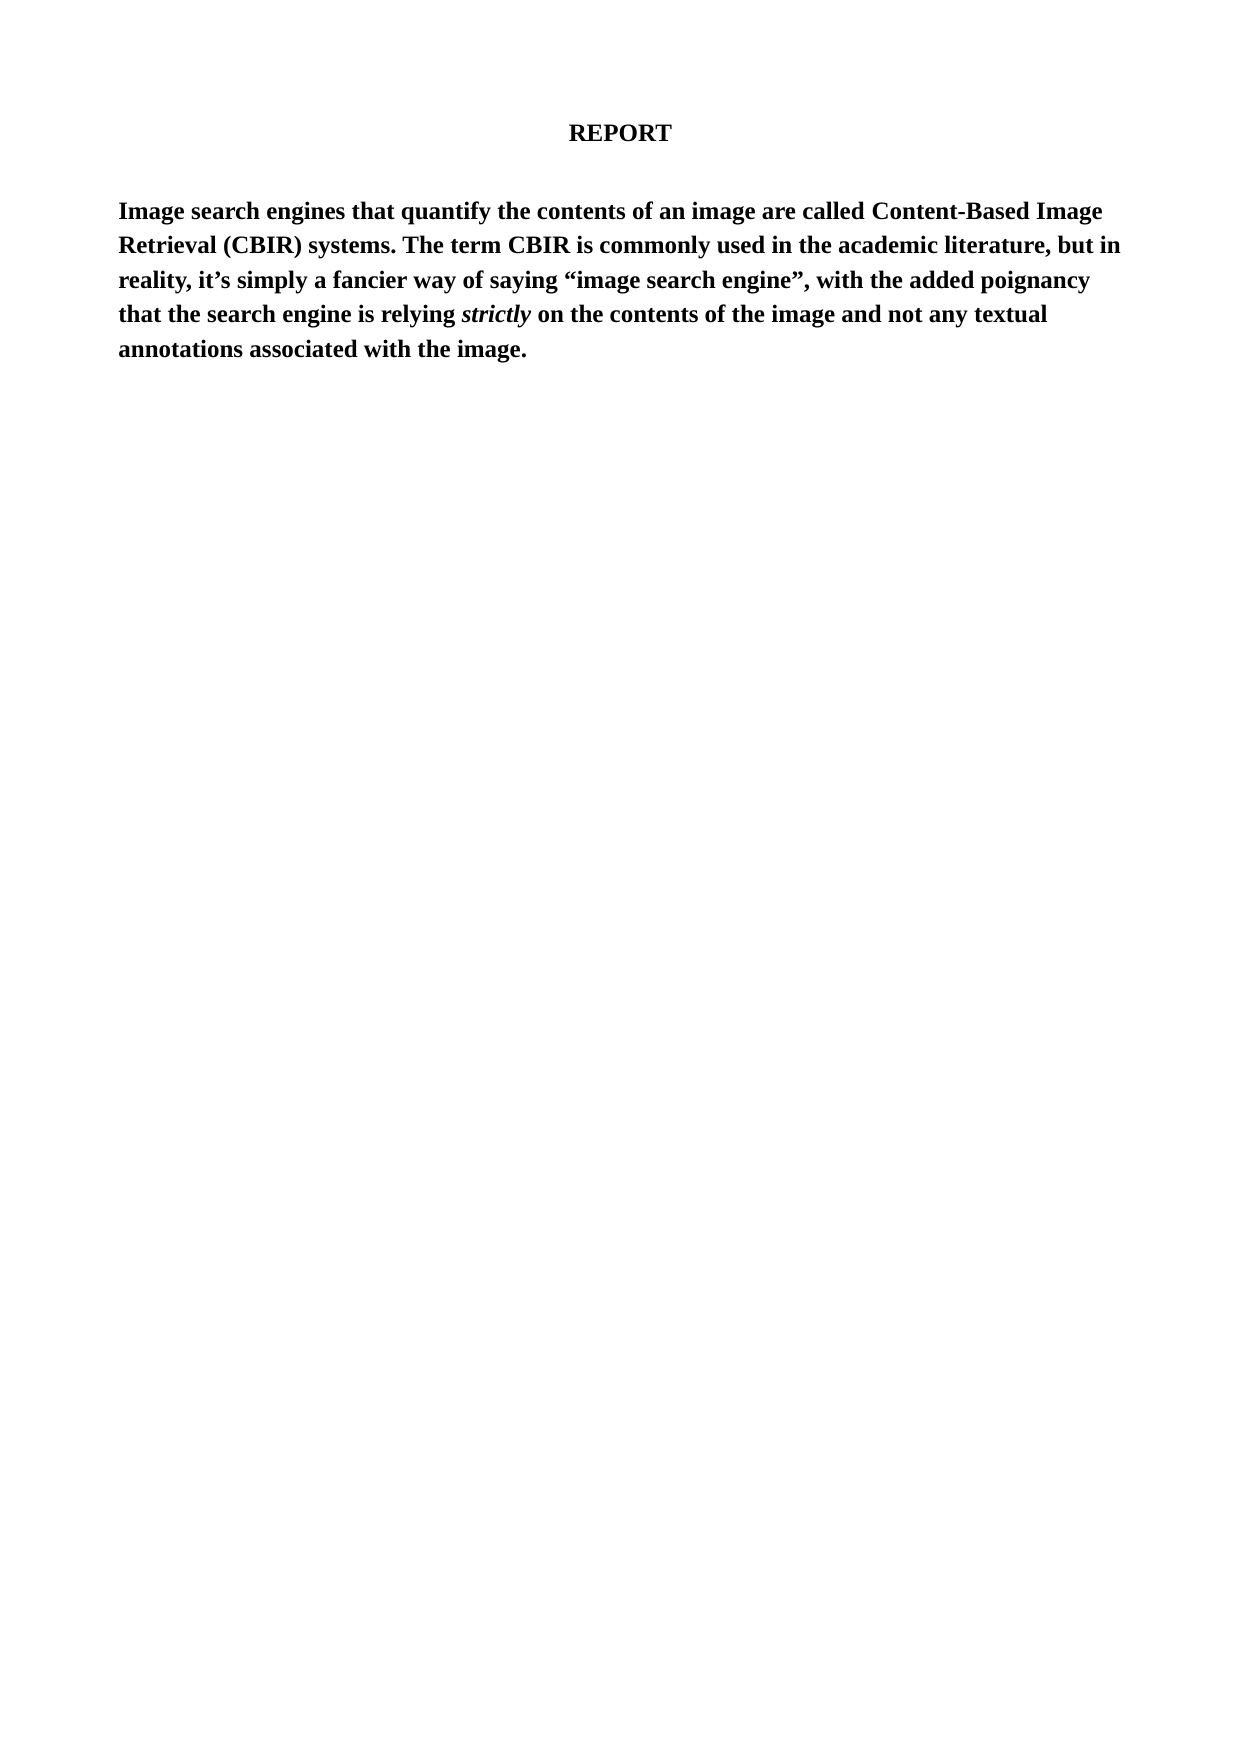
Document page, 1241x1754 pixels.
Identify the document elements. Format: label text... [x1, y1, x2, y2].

text REPORT [118, 118, 1122, 147]
text Image search engines that quantify the contents of an image are called Content-Based Image Retrieval (CBIR) systems. The term CBIR is commonly used in the academic literature, but in reality, it’s simply a fancier way of saying “image search engine”, with the added poignancy that the search engine is relying strictly on the contents of the image and not any textual annotations associated with the image. [118, 196, 1122, 363]
